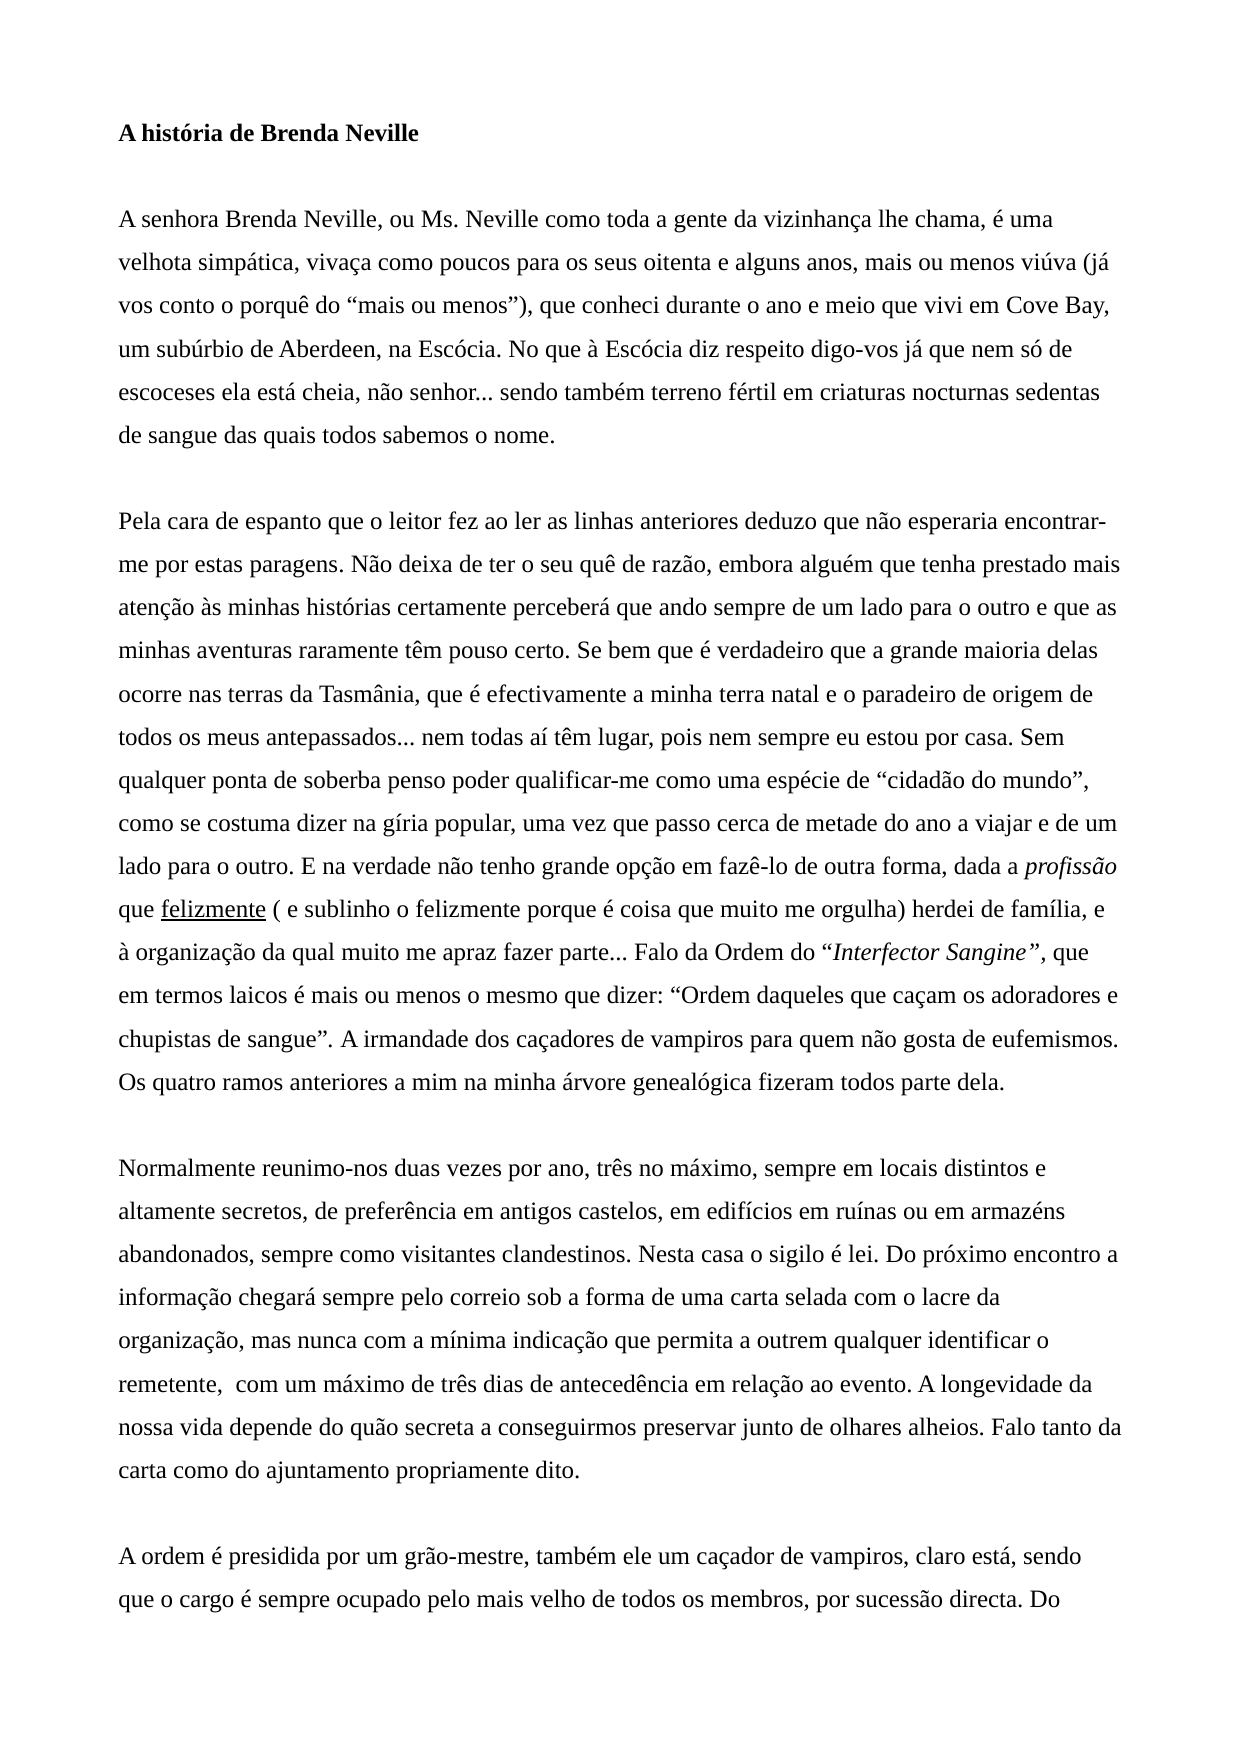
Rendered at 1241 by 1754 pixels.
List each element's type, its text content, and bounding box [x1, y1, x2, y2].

text Pela cara de espanto que o leitor fez ao ler as linhas anteriores deduzo que não esperaria encontrar-me por estas paragens. Não deixa de ter o seu quê de razão, embora alguém que tenha prestado mais atenção às minhas histórias certamente perceberá que ando sempre de um lado para o outro e que as minhas aventuras raramente têm pouso certo. Se bem que é verdadeiro que a grande maioria delas ocorre nas terras da Tasmânia, que é efectivamente a minha terra natal e o paradeiro de origem de todos os meus antepassados... nem todas aí têm lugar, pois nem sempre eu estou por casa. Sem qualquer ponta de soberba penso poder qualificar-me como uma espécie de “cidadão do mundo”, como se costuma dizer na gíria popular, uma vez que passo cerca de metade do ano a viajar e de um lado para o outro. E na verdade não tenho grande opção em fazê-lo de outra forma, dada a profissão que felizmente ( e sublinho o felizmente porque é coisa que muito me orgulha) herdei de família, e à organização da qual muito me apraz fazer parte... Falo da Ordem do “Interfector Sangine”, que em termos laicos é mais ou menos o mesmo que dizer: “Ordem daqueles que caçam os adoradores e chupistas de sangue”. A irmandade dos caçadores de vampiros para quem não gosta de eufemismos. Os quatro ramos anteriores a mim na minha árvore genealógica fizeram todos parte dela. [118, 506, 1122, 1096]
text A história de Brenda Neville [118, 118, 1122, 147]
text A senhora Brenda Neville, ou Ms. Neville como toda a gente da vizinhança lhe chama, é uma velhota simpática, vivaça como poucos para os seus oitenta e alguns anos, mais ou menos viúva (já vos conto o porquê do “mais ou menos”), que conheci durante o ano e meio que vivi em Cove Bay, um subúrbio de Aberdeen, na Escócia. No que à Escócia diz respeito digo-vos já que nem só de escoceses ela está cheia, não senhor... sendo também terreno fértil em criaturas nocturnas sedentas de sangue das quais todos sabemos o nome. [118, 204, 1122, 449]
text Normalmente reunimo-nos duas vezes por ano, três no máximo, sempre em locais distintos e altamente secretos, de preferência em antigos castelos, em edifícios em ruínas ou em armazéns abandonados, sempre como visitantes clandestinos. Nesta casa o sigilo é lei. Do próximo encontro a informação chegará sempre pelo correio sob a forma de uma carta selada com o lacre da organização, mas nunca com a mínima indicação que permita a outrem qualquer identificar o remetente, com um máximo de três dias de antecedência em relação ao evento. A longevidade da nossa vida depende do quão secreta a conseguirmos preservar junto de olhares alheios. Falo tanto da carta como do ajuntamento propriamente dito. [118, 1153, 1122, 1484]
text A ordem é presidida por um grão-mestre, também ele um caçador de vampiros, claro está, sendo que o cargo é sempre ocupado pelo mais velho de todos os membros, por sucessão directa. Do [118, 1541, 1122, 1613]
